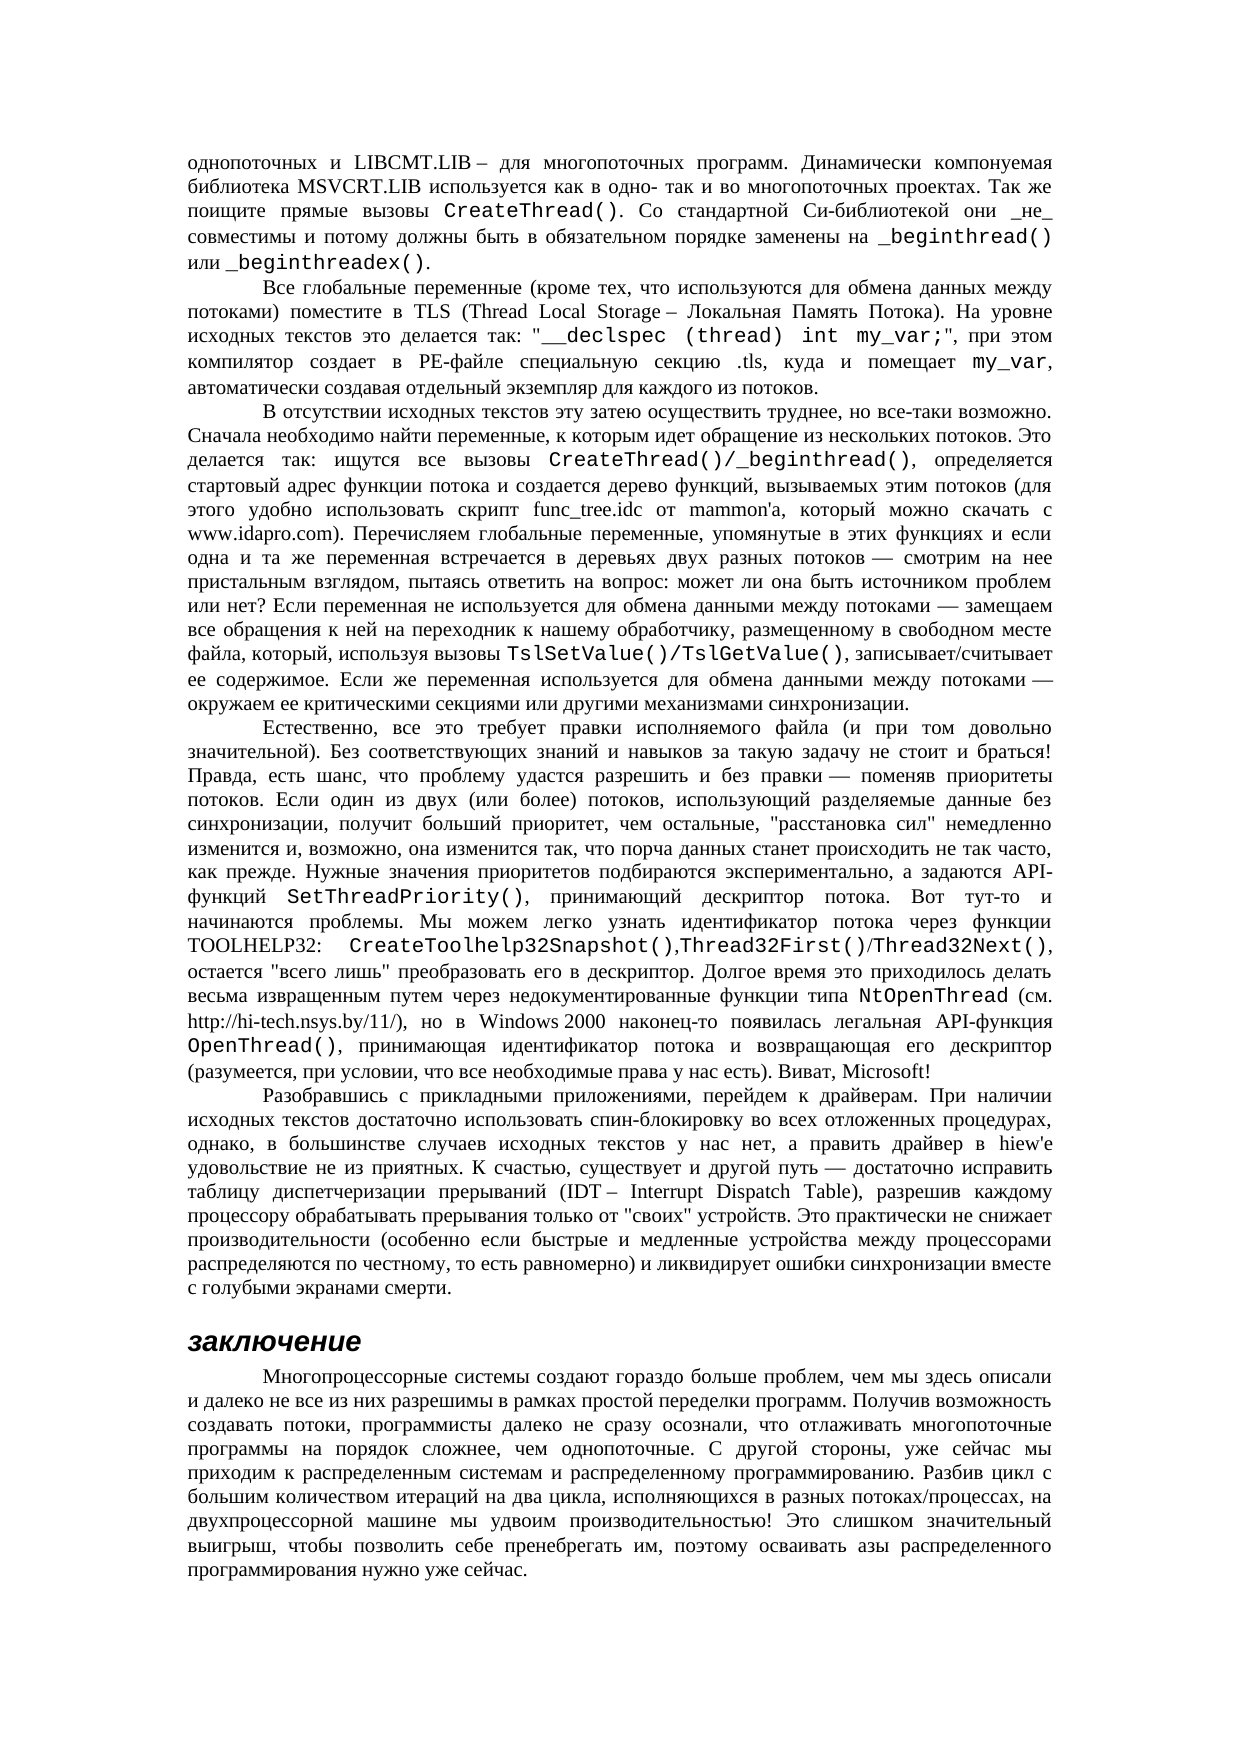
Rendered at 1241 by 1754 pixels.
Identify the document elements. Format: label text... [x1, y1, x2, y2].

text Естественно, все это требует правки исполняемого файла (и при том довольно значительной). Без соответствующих знаний и навыков за такую задачу не стоит и браться! Правда, есть шанс, что проблему удастся разрешить и без правки — поменяв приоритеты потоков. Если один из двух (или более) потоков, использующий разделяемые данные без синхронизации, получит больший приоритет, чем остальные, "расстановка сил" немедленно изменится и, возможно, она изменится так, что порча данных станет происходить не так часто, как прежде. Нужные значения приоритетов подбираются экспериментально, а задаются API-функций SetThreadPriority(), принимающий дескриптор потока. Вот тут-то и начинаются проблемы. Мы можем легко узнать идентификатор потока через функции TOOLHELP32: CreateToolhelp32Snapshot(),Thread32First()/Thread32Next(), остается "всего лишь" преобразовать его в дескриптор. Долгое время это приходилось делать весьма извращенным путем через недокументированные функции типа NtOpenThread (см. http://hi-tech.nsys.by/11/), но в Windows 2000 наконец-то появилась легальная API-функция OpenThread(), принимающая идентификатор потока и возвращающая его дескриптор (разумеется, при условии, что все необходимые права у нас есть). Виват, Microsoft! [187, 715, 1053, 1083]
text В отсутствии исходных текстов эту затею осуществить труднее, но все-таки возможно. Сначала необходимо найти переменные, к которым идет обращение из нескольких потоков. Это делается так: ищутся все вызовы CreateThread()/_beginthread(), определяется стартовый адрес функции потока и создается дерево функций, вызываемых этим потоков (для этого удобно использовать скрипт func_tree.idc от mammon'а, который можно скачать с www.idapro.com). Перечисляем глобальные переменные, упомянутые в этих функциях и если одна и та же переменная встречается в деревьях двух разных потоков — смотрим на нее пристальным взглядом, пытаясь ответить на вопрос: может ли она быть источником проблем или нет? Если переменная не используется для обмена данными между потоками — замещаем все обращения к ней на переходник к нашему обработчику, размещенному в свободном месте файла, который, используя вызовы TslSetValue()/TslGetValue(), записывает/считывает ее содержимое. Если же переменная используется для обмена данными между потоками — окружаем ее критическими секциями или другими механизмами синхронизации. [187, 399, 1053, 715]
text однопоточных и LIBCMT.LIB – для многопоточных программ. Динамически компонуемая библиотека MSVCRT.LIB используется как в одно- так и во многопоточных проектах. Так же поищите прямые вызовы CreateThread(). Со стандартной Си-библиотекой они _не_ совместимы и потому должны быть в обязательном порядке заменены на _beginthread() или _beginthreadex(). [187, 150, 1053, 275]
text Многопроцессорные системы создают гораздо больше проблем, чем мы здесь описали и далеко не все из них разрешимы в рамках простой переделки программ. Получив возможность создавать потоки, программисты далеко не сразу осознали, что отлаживать многопоточные программы на порядок сложнее, чем однопоточные. С другой стороны, уже сейчас мы приходим к распределенным системам и распределенному программированию. Разбив цикл с большим количеством итераций на два цикла, исполняющихся в разных потоках/процессах, на двухпроцессорной машине мы удвоим производительностью! Это слишком значительный выигрыш, чтобы позволить себе пренебрегать им, поэтому осваивать азы распределенного программирования нужно уже сейчас. [187, 1364, 1053, 1581]
text Все глобальные переменные (кроме тех, что используются для обмена данных между потоками) поместите в TLS (Thread Local Storage – Локальная Память Потока). На уровне исходных текстов это делается так: "__declspec (thread) int my_var;", при этом компилятор создает в PE-файле специальную секцию .tls, куда и помещает my_var, автоматически создавая отдельный экземпляр для каждого из потоков. [187, 275, 1053, 399]
text Разобравшись с прикладными приложениями, перейдем к драйверам. При наличии исходных текстов достаточно использовать спин-блокировку во всех отложенных процедурах, однако, в большинстве случаев исходных текстов у нас нет, а править драйвер в hiew'е удовольствие не из приятных. К счастью, существует и другой путь — достаточно исправить таблицу диспетчеризации прерываний (IDT – Interrupt Dispatch Table), разрешив каждому процессору обрабатывать прерывания только от "своих" устройств. Это практически не снижает производительности (особенно если быстрые и медленные устройства между процессорами распределяются по честному, то есть равномерно) и ликвидирует ошибки синхронизации вместе с голубыми экранами смерти. [187, 1083, 1053, 1299]
subtitle заключение [187, 1324, 1053, 1358]
